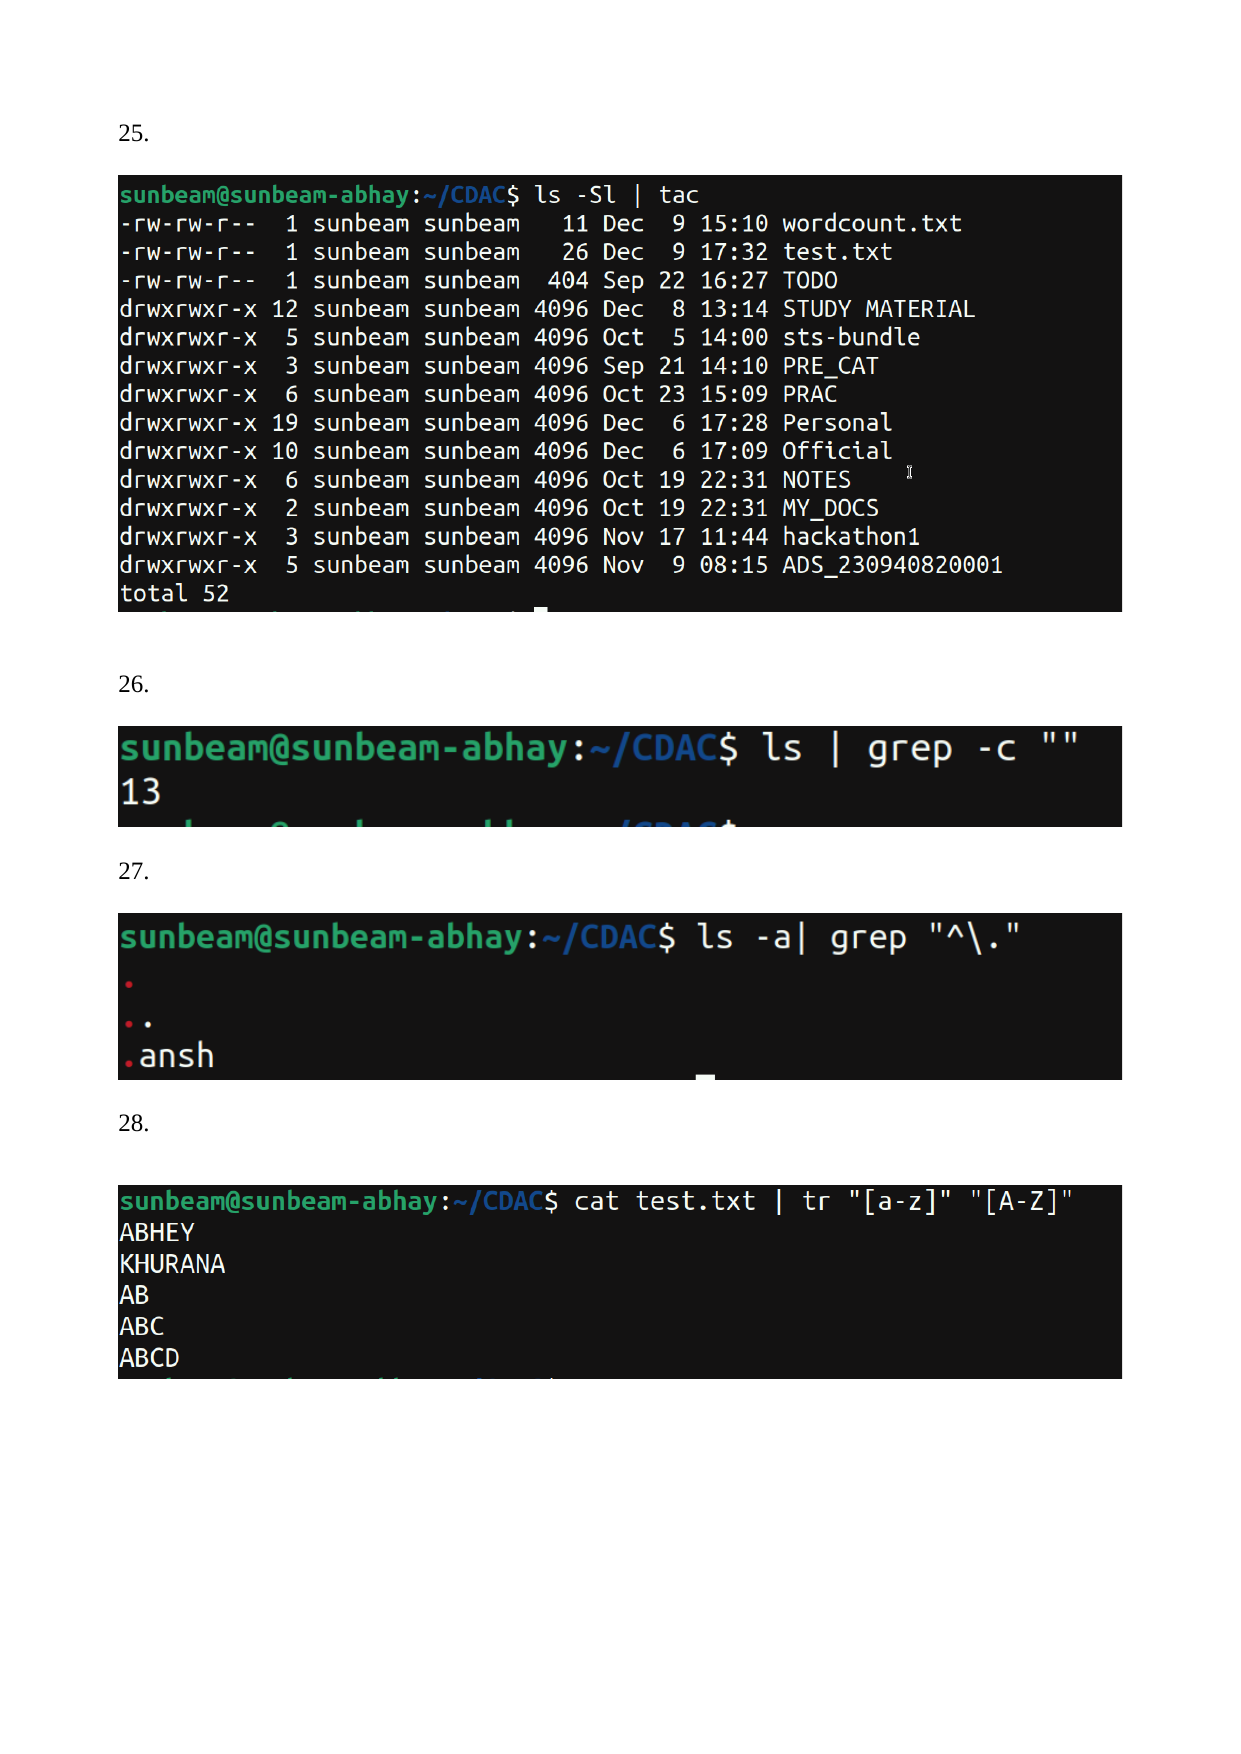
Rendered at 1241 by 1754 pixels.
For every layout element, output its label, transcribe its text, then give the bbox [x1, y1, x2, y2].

text 27. [118, 856, 1122, 884]
text 25. [118, 118, 1122, 147]
picture [118, 913, 1123, 1080]
picture [118, 175, 1123, 612]
text 26. [118, 669, 1122, 697]
text 28. [118, 1108, 1122, 1137]
picture [118, 726, 1123, 827]
picture [118, 1185, 1123, 1379]
